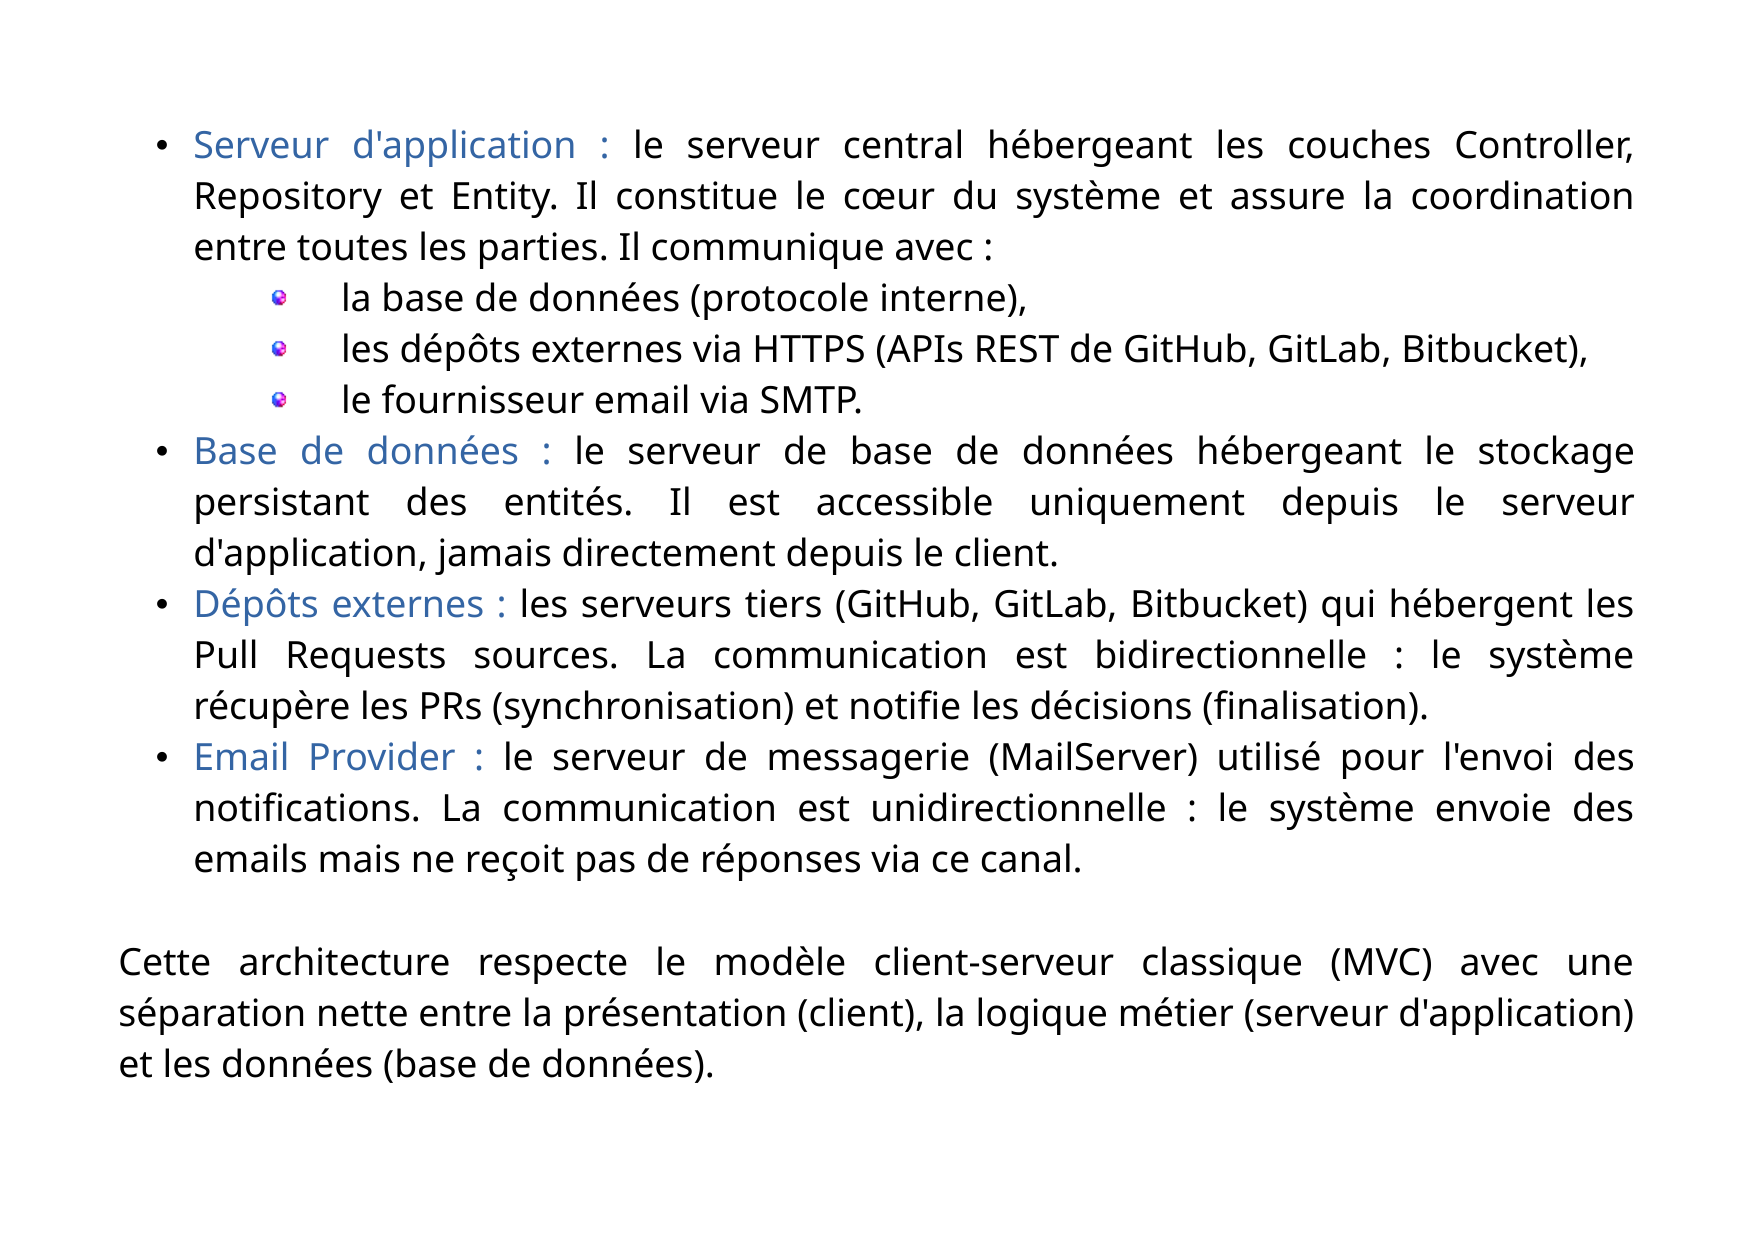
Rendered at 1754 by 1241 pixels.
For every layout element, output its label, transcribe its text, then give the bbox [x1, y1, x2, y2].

picture [269, 287, 288, 307]
list Dépôts externes : les serveurs tiers (GitHub, GitLab, Bitbucket) qui hébergent les Pull Requests sources. La communication est bidirectionnelle : le système récupère les PRs (synchronisation) et notifie les décisions (finalisation). [156, 577, 1636, 731]
list Serveur d'application : le serveur central hébergeant les couches Controller, Repository et Entity. Il constitue le cœur du système et assure la coordination entre toutes les parties. Il communique avec : [156, 118, 1636, 271]
list Email Provider : le serveur de messagerie (MailServer) utilisé pour l'envoi des notifications. La communication est unidirectionnelle : le système envoie des emails mais ne reçoit pas de réponses via ce canal. [156, 731, 1636, 884]
picture [269, 338, 288, 358]
list Base de données : le serveur de base de données hébergeant le stockage persistant des entités. Il est accessible uniquement depuis le serveur d'application, jamais directement depuis le client. [156, 424, 1636, 577]
list les dépôts externes via HTTPS (APIs REST de GitHub, GitLab, Bitbucket), [193, 322, 1636, 373]
list la base de données (protocole interne), [193, 271, 1636, 322]
picture [269, 389, 288, 409]
list le fournisseur email via SMTP. [193, 373, 1636, 424]
text Cette architecture respecte le modèle client-serveur classique (MVC) avec une séparation nette entre la présentation (client), la logique métier (serveur d'application) et les données (base de données). [118, 935, 1636, 1088]
